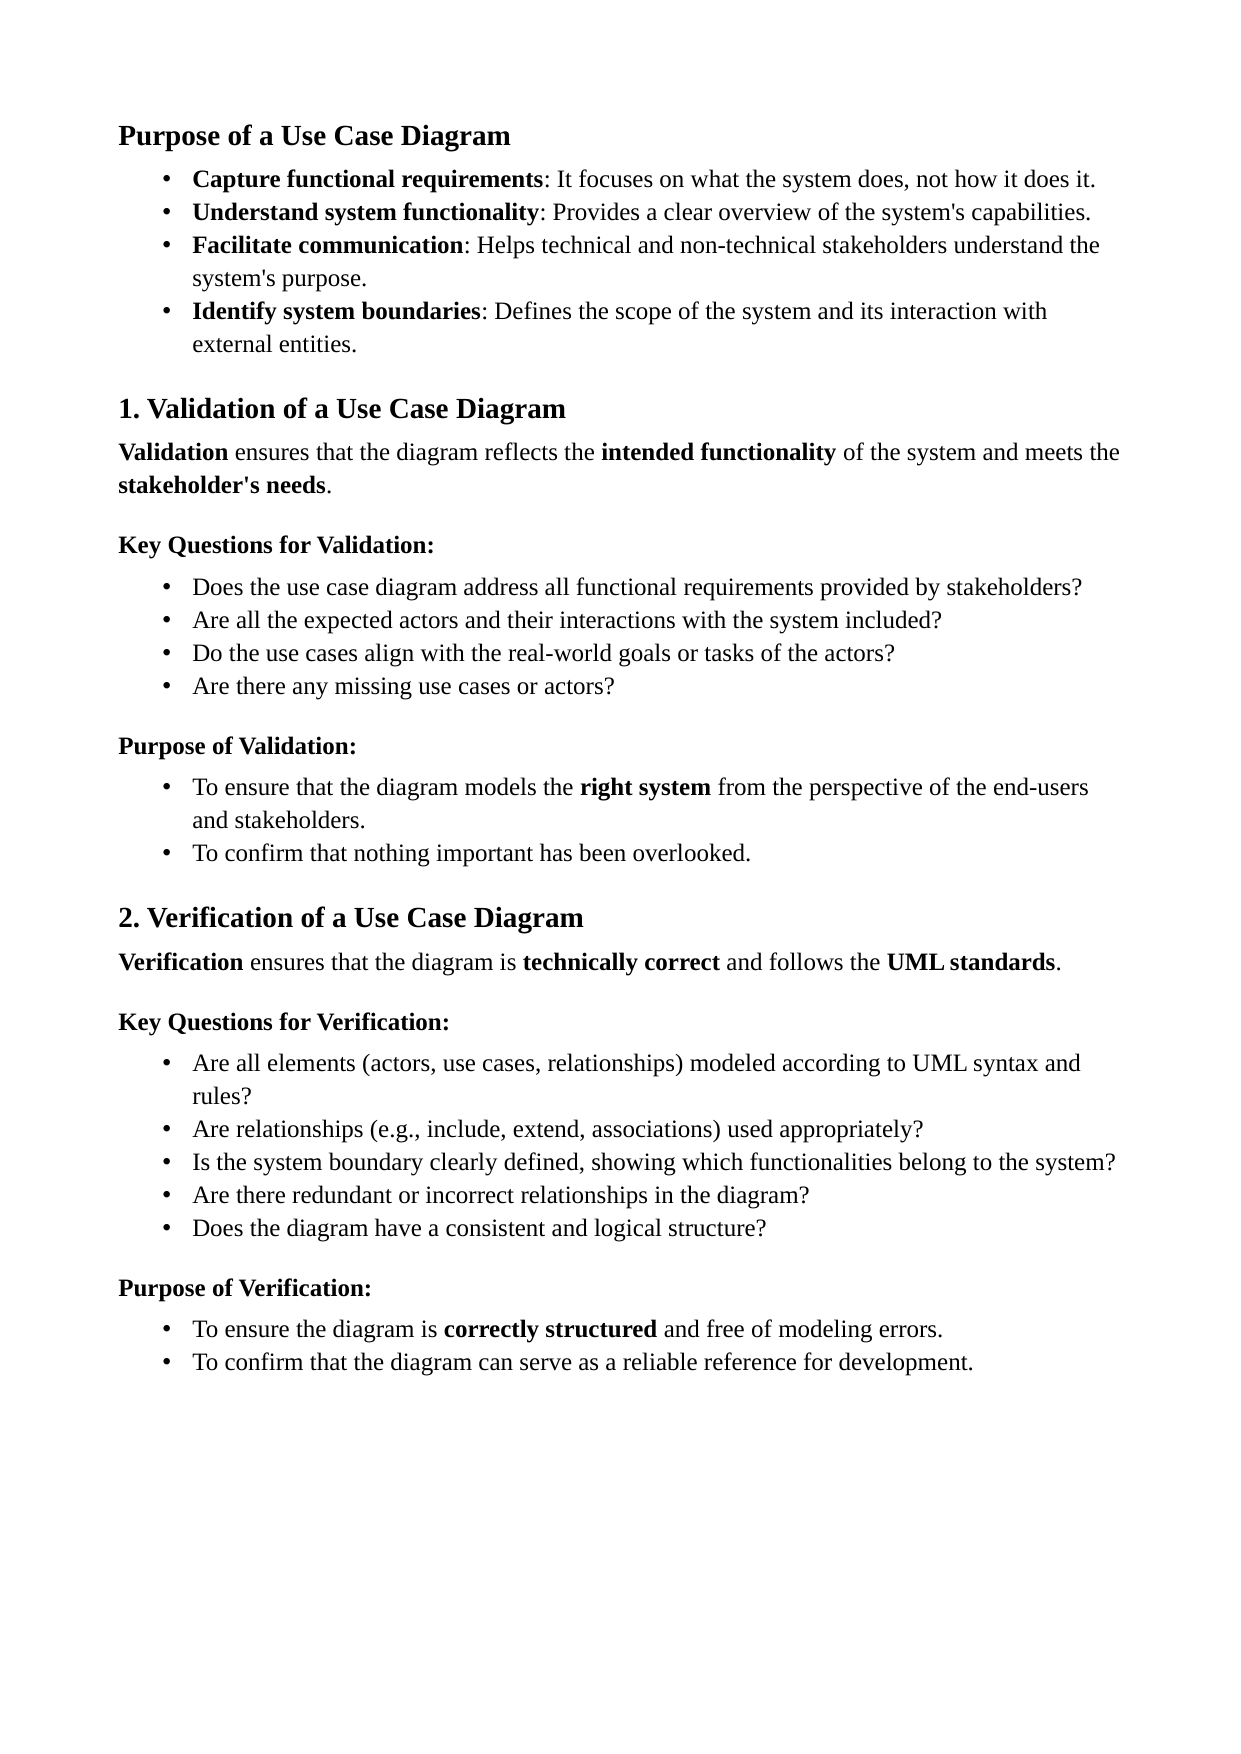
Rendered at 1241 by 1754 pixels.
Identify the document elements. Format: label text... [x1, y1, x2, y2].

subtitle Key Questions for Verification: [118, 1007, 1122, 1035]
list To confirm that nothing important has been overlooked. [162, 838, 1122, 867]
list Are all elements (actors, use cases, relationships) modeled according to UML syntax and rules? [162, 1048, 1122, 1110]
list Does the use case diagram address all functional requirements provided by stakeholders? [162, 572, 1122, 601]
list Do the use cases align with the real-world goals or tasks of the actors? [162, 638, 1122, 667]
list Capture functional requirements: It focuses on what the system does, not how it does it. [162, 164, 1122, 193]
list To confirm that the diagram can serve as a reliable reference for development. [162, 1347, 1122, 1376]
text Verification ensures that the diagram is technically correct and follows the UML standards. [118, 947, 1122, 975]
list Is the system boundary clearly defined, showing which functionalities belong to the system? [162, 1147, 1122, 1176]
list To ensure that the diagram models the right system from the perspective of the end-users and stakeholders. [162, 772, 1122, 834]
subtitle 1. Validation of a Use Case Diagram [118, 391, 1122, 425]
subtitle Key Questions for Validation: [118, 531, 1122, 559]
list To ensure the diagram is correctly structured and free of modeling errors. [162, 1314, 1122, 1343]
list Are relationships (e.g., include, extend, associations) used appropriately? [162, 1114, 1122, 1143]
subtitle Purpose of a Use Case Diagram [118, 118, 1122, 152]
list Facilitate communication: Helps technical and non-technical stakeholders understand the system's purpose. [162, 230, 1122, 292]
list Are there any missing use cases or actors? [162, 671, 1122, 700]
list Identify system boundaries: Defines the scope of the system and its interaction with external entities. [162, 296, 1122, 358]
list Are there redundant or incorrect relationships in the diagram? [162, 1180, 1122, 1209]
list Are all the expected actors and their interactions with the system included? [162, 605, 1122, 634]
subtitle 2. Verification of a Use Case Diagram [118, 901, 1122, 934]
subtitle Purpose of Validation: [118, 731, 1122, 760]
list Does the diagram have a consistent and logical structure? [162, 1213, 1122, 1242]
subtitle Purpose of Verification: [118, 1273, 1122, 1302]
text Validation ensures that the diagram reflects the intended functionality of the system and meets the stakeholder's needs. [118, 437, 1122, 499]
list Understand system functionality: Provides a clear overview of the system's capabilities. [162, 197, 1122, 226]
